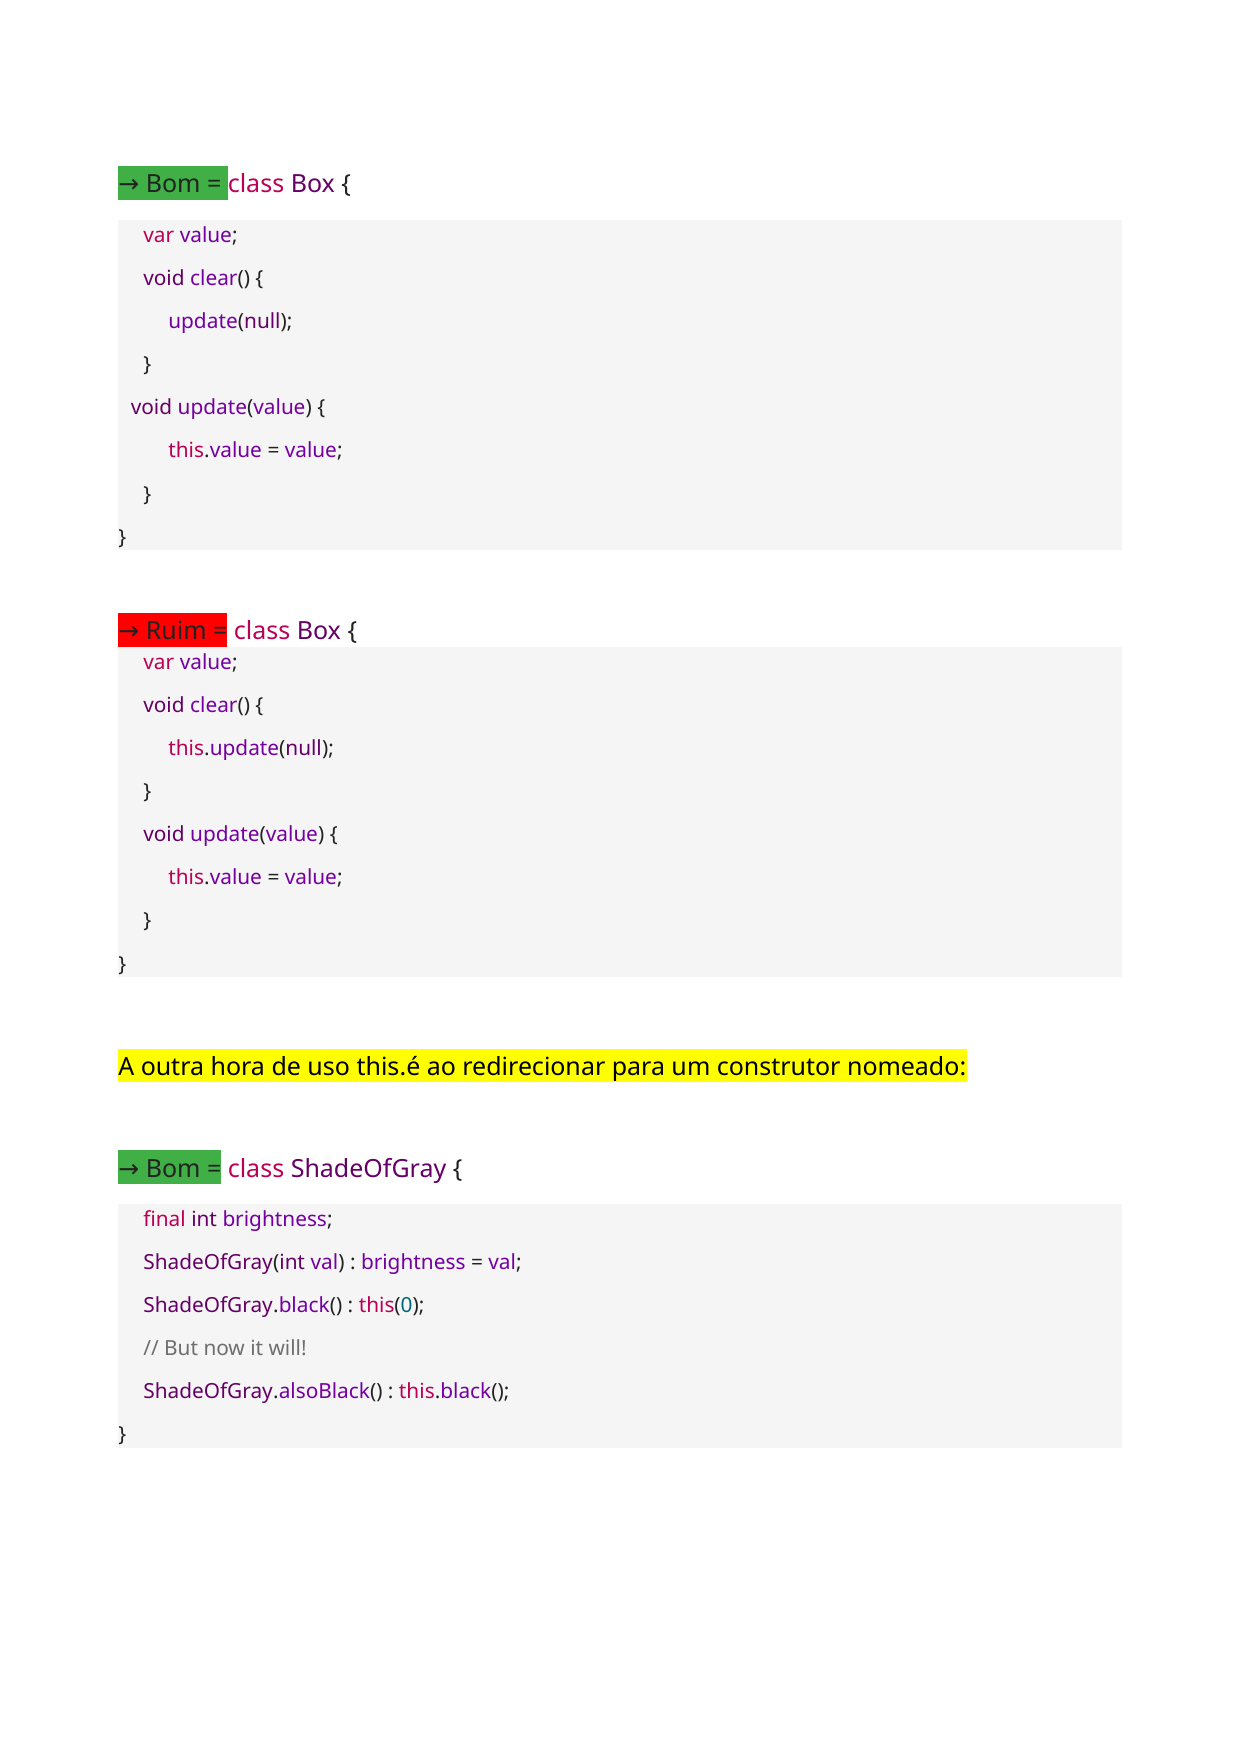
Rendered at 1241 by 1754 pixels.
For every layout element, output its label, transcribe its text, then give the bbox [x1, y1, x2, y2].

text void clear() { [118, 263, 1122, 292]
text update(null); [118, 306, 1122, 335]
text this.value = value; [118, 862, 1122, 891]
text // But now it will! [118, 1333, 1122, 1362]
text ShadeOfGray(int val) : brightness = val; [118, 1247, 1122, 1276]
text void update(value) { [118, 392, 1122, 421]
text void update(value) { [118, 819, 1122, 848]
text void clear() { [118, 690, 1122, 718]
text → Bom = class ShadeOfGray { [118, 1150, 1122, 1184]
text ShadeOfGray.black() : this(0); [118, 1290, 1122, 1319]
text } [118, 479, 1122, 507]
text ShadeOfGray.alsoBlack() : this.black(); [118, 1376, 1122, 1405]
text } [118, 522, 1122, 550]
text var value; [118, 647, 1122, 675]
text → Ruim = class Box { [118, 613, 1122, 647]
text } [118, 1419, 1122, 1448]
text this.update(null); [118, 733, 1122, 762]
text var value; [118, 220, 1122, 248]
text } [118, 349, 1122, 378]
text } [118, 949, 1122, 977]
text } [118, 776, 1122, 805]
text final int brightness; [118, 1204, 1122, 1232]
text this.value = value; [118, 436, 1122, 464]
text A outra hora de uso this.é ao redirecionar para um construtor nomeado: [118, 1048, 1122, 1082]
text } [118, 906, 1122, 934]
text → Bom = class Box { [118, 166, 1122, 200]
